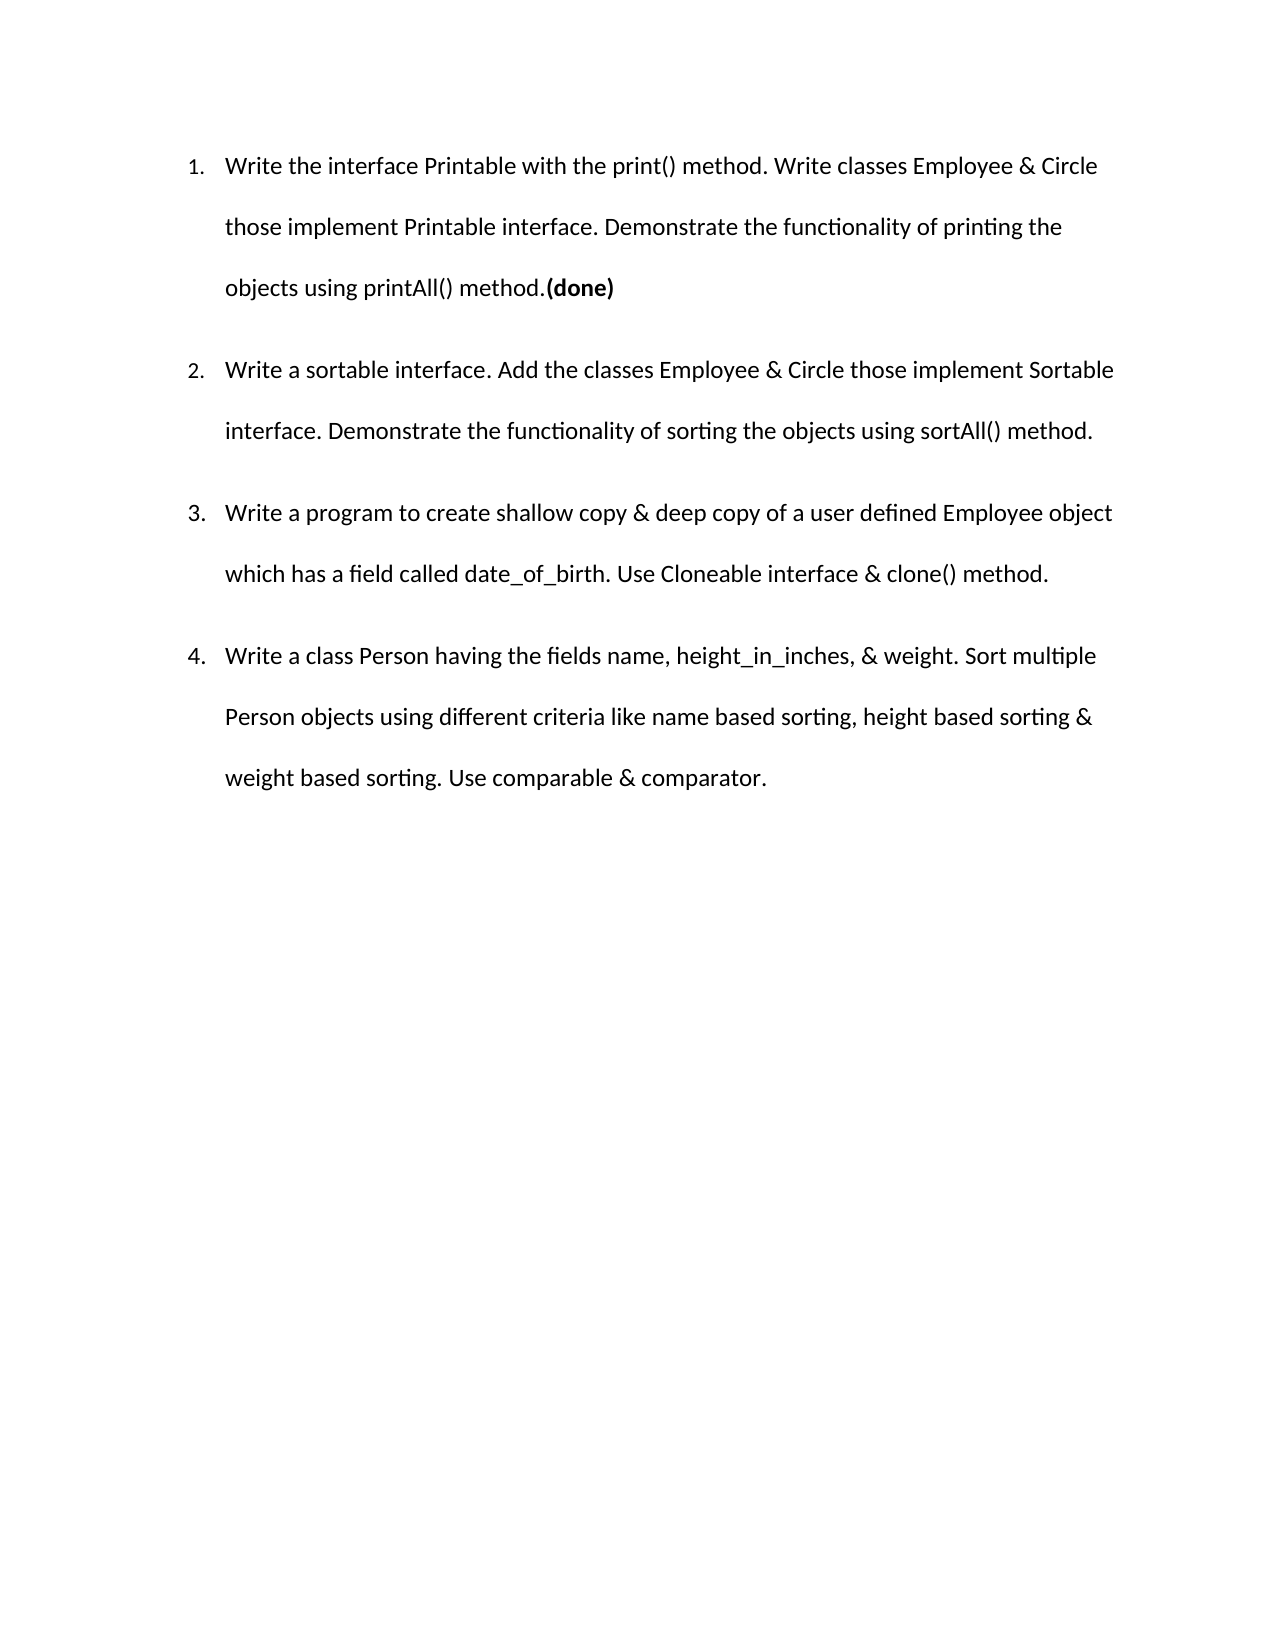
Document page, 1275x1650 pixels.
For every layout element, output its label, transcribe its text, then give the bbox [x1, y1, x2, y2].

list Write a program to create shallow copy & deep copy of a user defined Employee object which has a field called date_of_birth. Use Cloneable interface & clone() method. [187, 497, 1125, 588]
list Write a class Person having the fields name, height_in_inches, & weight. Sort multiple Person objects using different criteria like name based sorting, height based sorting & weight based sorting. Use comparable & comparator. [187, 640, 1125, 792]
list Write a sortable interface. Add the classes Employee & Circle those implement Sortable interface. Demonstrate the functionality of sorting the objects using sortAll() method. [187, 354, 1125, 446]
list Write the interface Printable with the print() method. Write classes Employee & Circle those implement Printable interface. Demonstrate the functionality of printing the objects using printAll() method.(done) [187, 150, 1125, 303]
